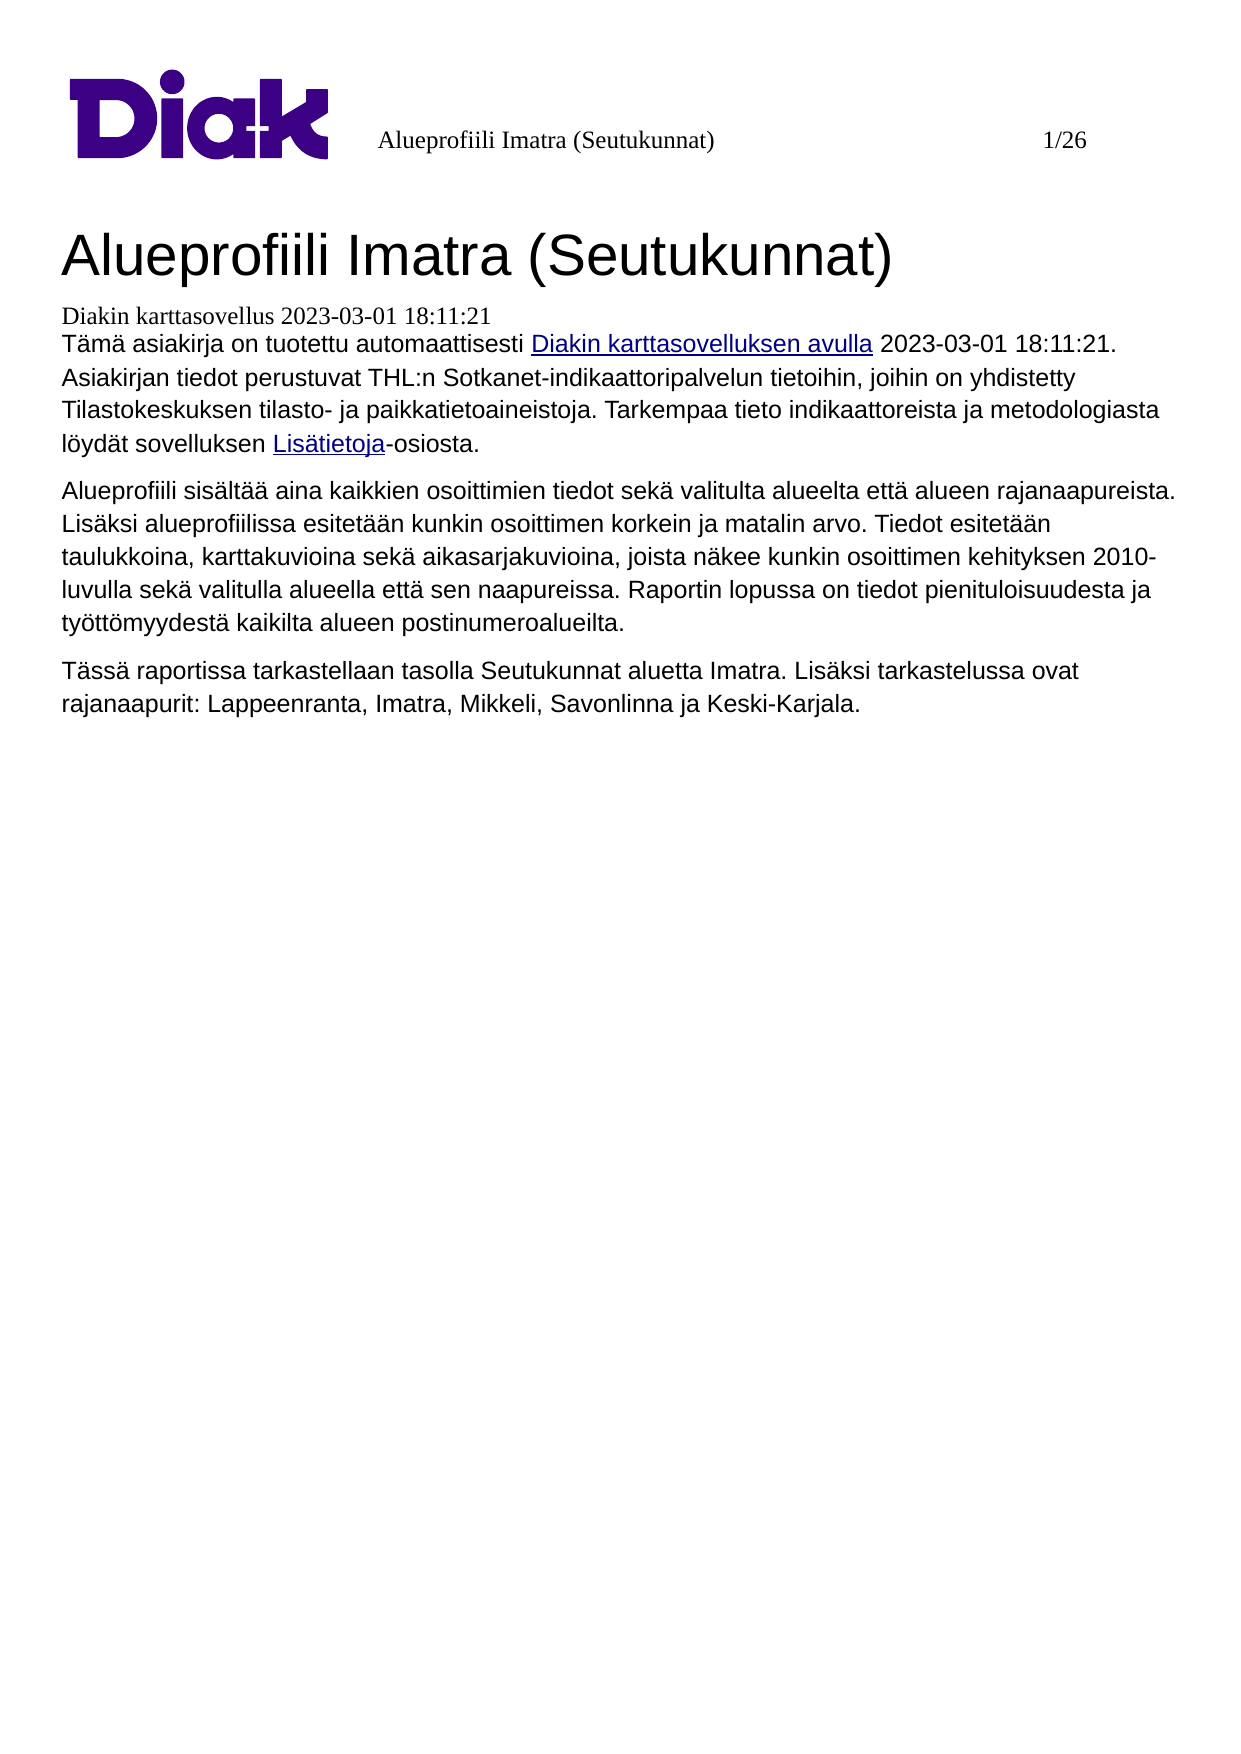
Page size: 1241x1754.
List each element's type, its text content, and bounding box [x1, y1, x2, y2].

text Diakin karttasovellus 2023-03-01 18:11:21 [61, 301, 1179, 329]
text Tämä asiakirja on tuotettu automaattisesti Diakin karttasovelluksen avulla 2023-03-01 18:11:21. Asiakirjan tiedot perustuvat THL:n Sotkanet-indikaattoripalvelun tietoihin, joihin on yhdistetty Tilastokeskuksen tilasto- ja paikkatietoaineistoja. Tarkempaa tieto indikaattoreista ja metodologiasta löydät sovelluksen Lisätietoja-osiosta. [61, 329, 1179, 457]
title Alueprofiili Imatra (Seutukunnat) [61, 221, 1179, 288]
text Tässä raportissa tarkastellaan tasolla Seutukunnat aluetta Imatra. Lisäksi tarkastelussa ovat rajanaapurit: Lappeenranta, Imatra, Mikkeli, Savonlinna ja Keski-Karjala. [61, 656, 1179, 718]
text Alueprofiili sisältää aina kaikkien osoittimien tiedot sekä valitulta alueelta että alueen rajanaapureista. Lisäksi alueprofiilissa esitetään kunkin osoittimen korkein ja matalin arvo. Tiedot esitetään taulukkoina, karttakuvioina sekä aikasarjakuvioina, joista näkee kunkin osoittimen kehityksen 2010-luvulla sekä valitulla alueella että sen naapureissa. Raportin lopussa on tiedot pienituloisuudesta ja työttömyydestä kaikilta alueen postinumeroalueilta. [61, 476, 1179, 637]
